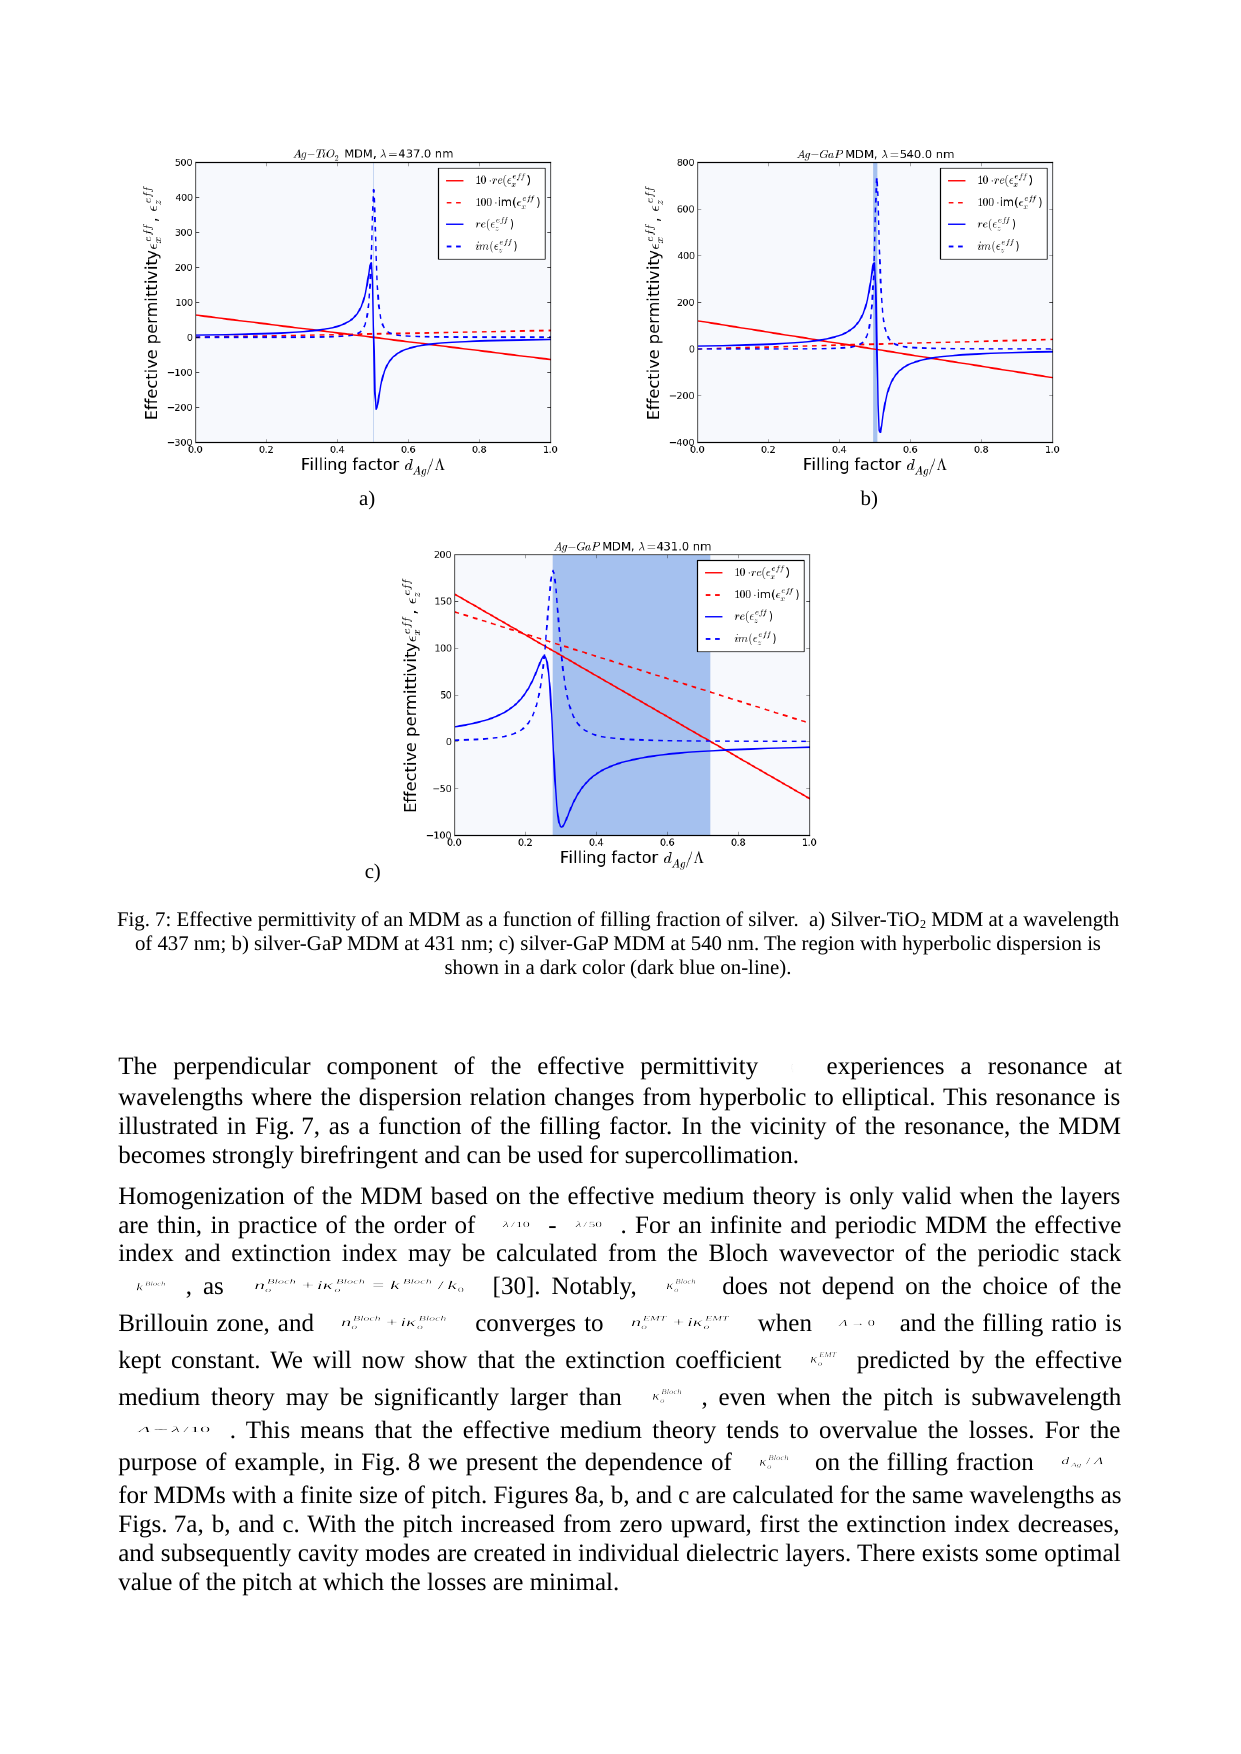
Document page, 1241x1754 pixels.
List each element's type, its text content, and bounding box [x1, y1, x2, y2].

text The perpendicular component of the effective permittivity experiences a resonance at wavelengths where the dispersion relation changes from hyperbolic to elliptical. This resonance is illustrated in Fig. 7, as a function of the filling factor. In the vicinity of the resonance, the MDM becomes strongly birefringent and can be used for supercollimation. [118, 1049, 1122, 1168]
picture [138, 127, 596, 477]
table_cell Fig. 7: Effective permittivity of an MDM as a function of filling fraction of silver. a) Silver-TiO2 MDM at a wavelength of 437 nm; b) silver-GaP MDM at 431 nm; c) silver-GaP MDM at 540 nm. The region with hyperbolic dispersion is shown in a dark color (dark blue on-line). [116, 907, 1120, 979]
table_header a) [116, 118, 618, 510]
table_header b) [618, 118, 1120, 510]
table_cell c) [116, 510, 1120, 907]
picture [397, 519, 855, 870]
text Homogenization of the MDM based on the effective medium theory is only valid when the layers are thin, in practice of the order of -. For an infinite and periodic MDM the effective index and extinction index may be calculated from the Bloch wavevector of the periodic stack , as [30]. Notably, does not depend on the choice of the Brillouin zone, and converges to when and the filling ratio is kept constant. We will now show that the extinction coefficient predicted by the effective medium theory may be significantly larger than , even when the pitch is subwavelength . This means that the effective medium theory tends to overvalue the losses. For the purpose of example, in Fig. 8 we present the dependence of on the filling fraction for MDMs with a finite size of pitch. Figures 8a, b, and c are calculated for the same wavelengths as Figs. 7a, b, and c. With the pitch increased from zero upward, first the extinction index decreases, and subsequently cavity modes are created in individual dielectric layers. There exists some optimal value of the pitch at which the losses are minimal. [118, 1181, 1122, 1595]
picture [640, 127, 1098, 477]
